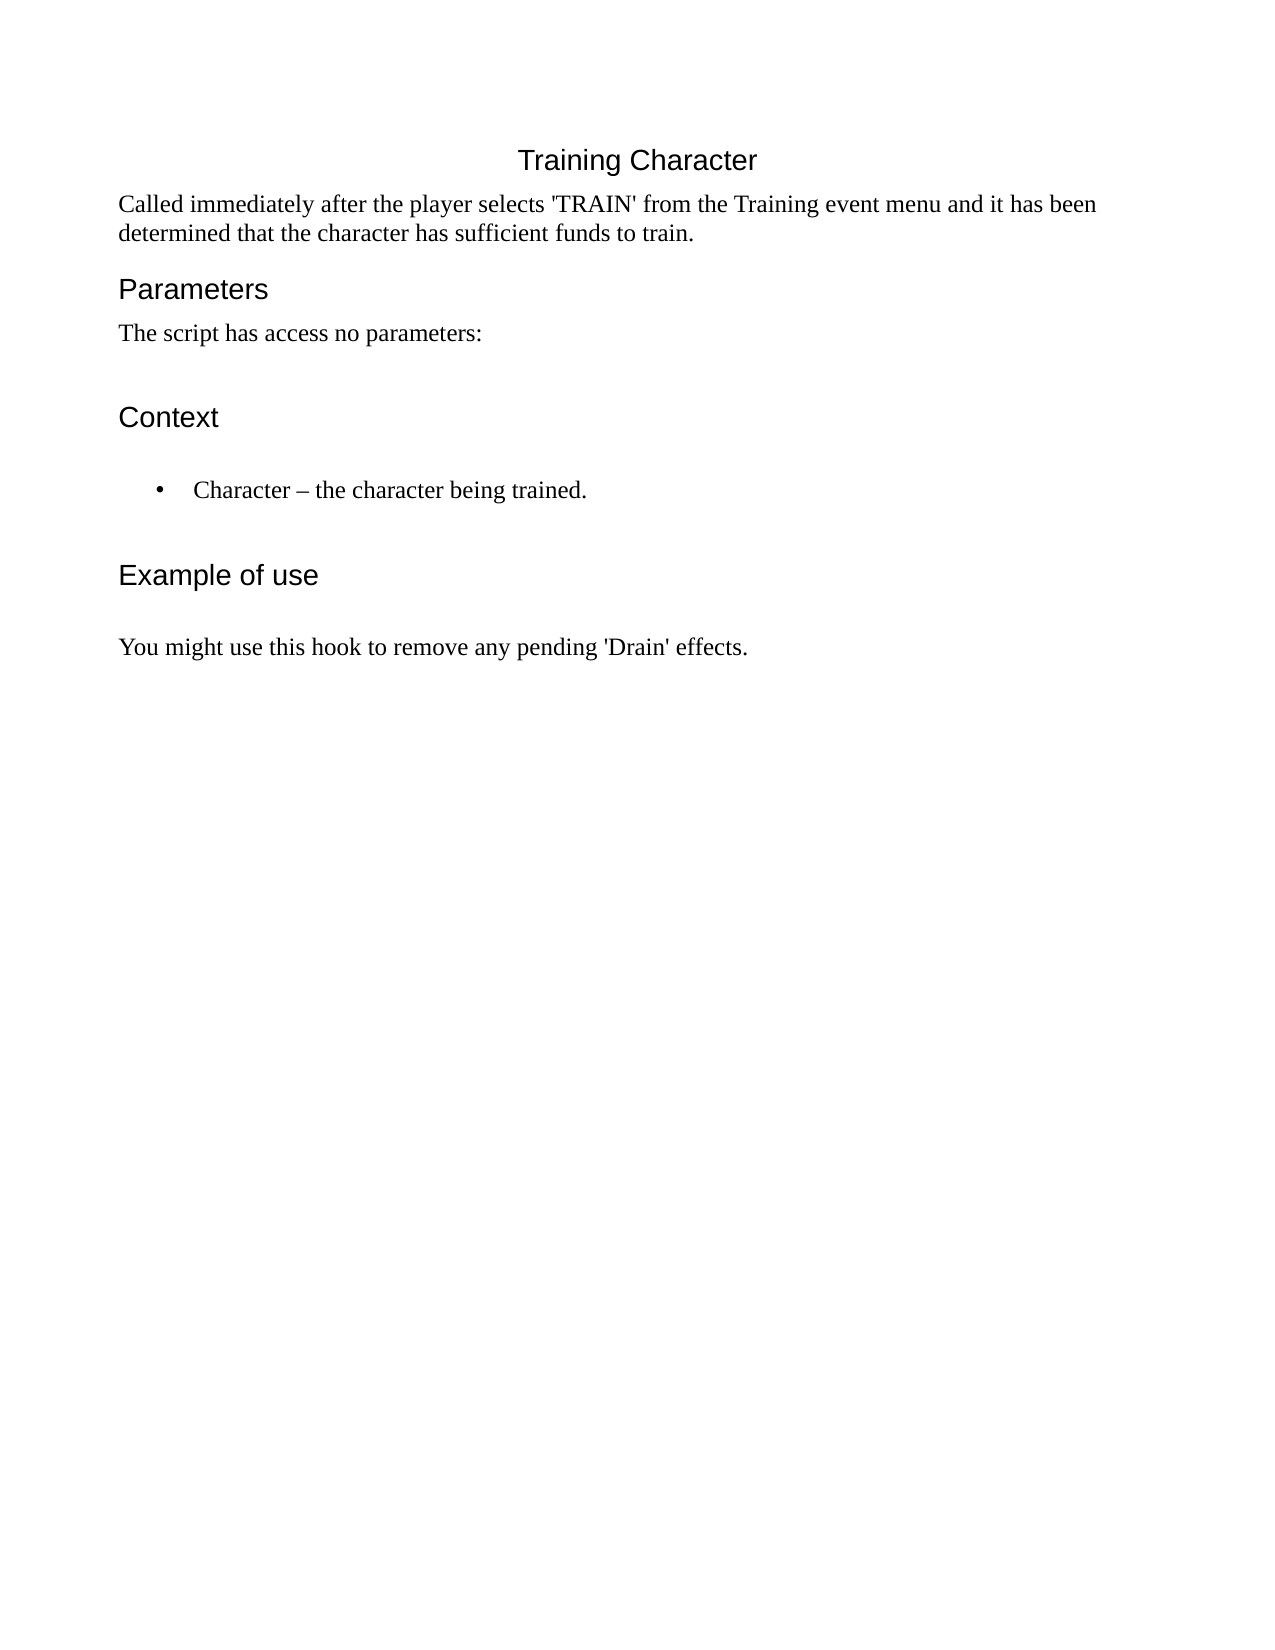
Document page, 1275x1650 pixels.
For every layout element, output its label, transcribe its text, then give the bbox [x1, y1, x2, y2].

subtitle Parameters [118, 272, 1157, 305]
text The script has access no parameters: [118, 318, 1157, 346]
subtitle Training Character [118, 143, 1157, 177]
subtitle Example of use [118, 557, 1157, 591]
list Character – the character being trained. [156, 475, 1157, 504]
text Called immediately after the player selects 'TRAIN' from the Training event menu and it has been determined that the character has sufficient funds to train. [118, 189, 1157, 247]
subtitle Context [118, 400, 1157, 434]
text You might use this hook to remove any pending 'Drain' effects. [118, 632, 1157, 661]
